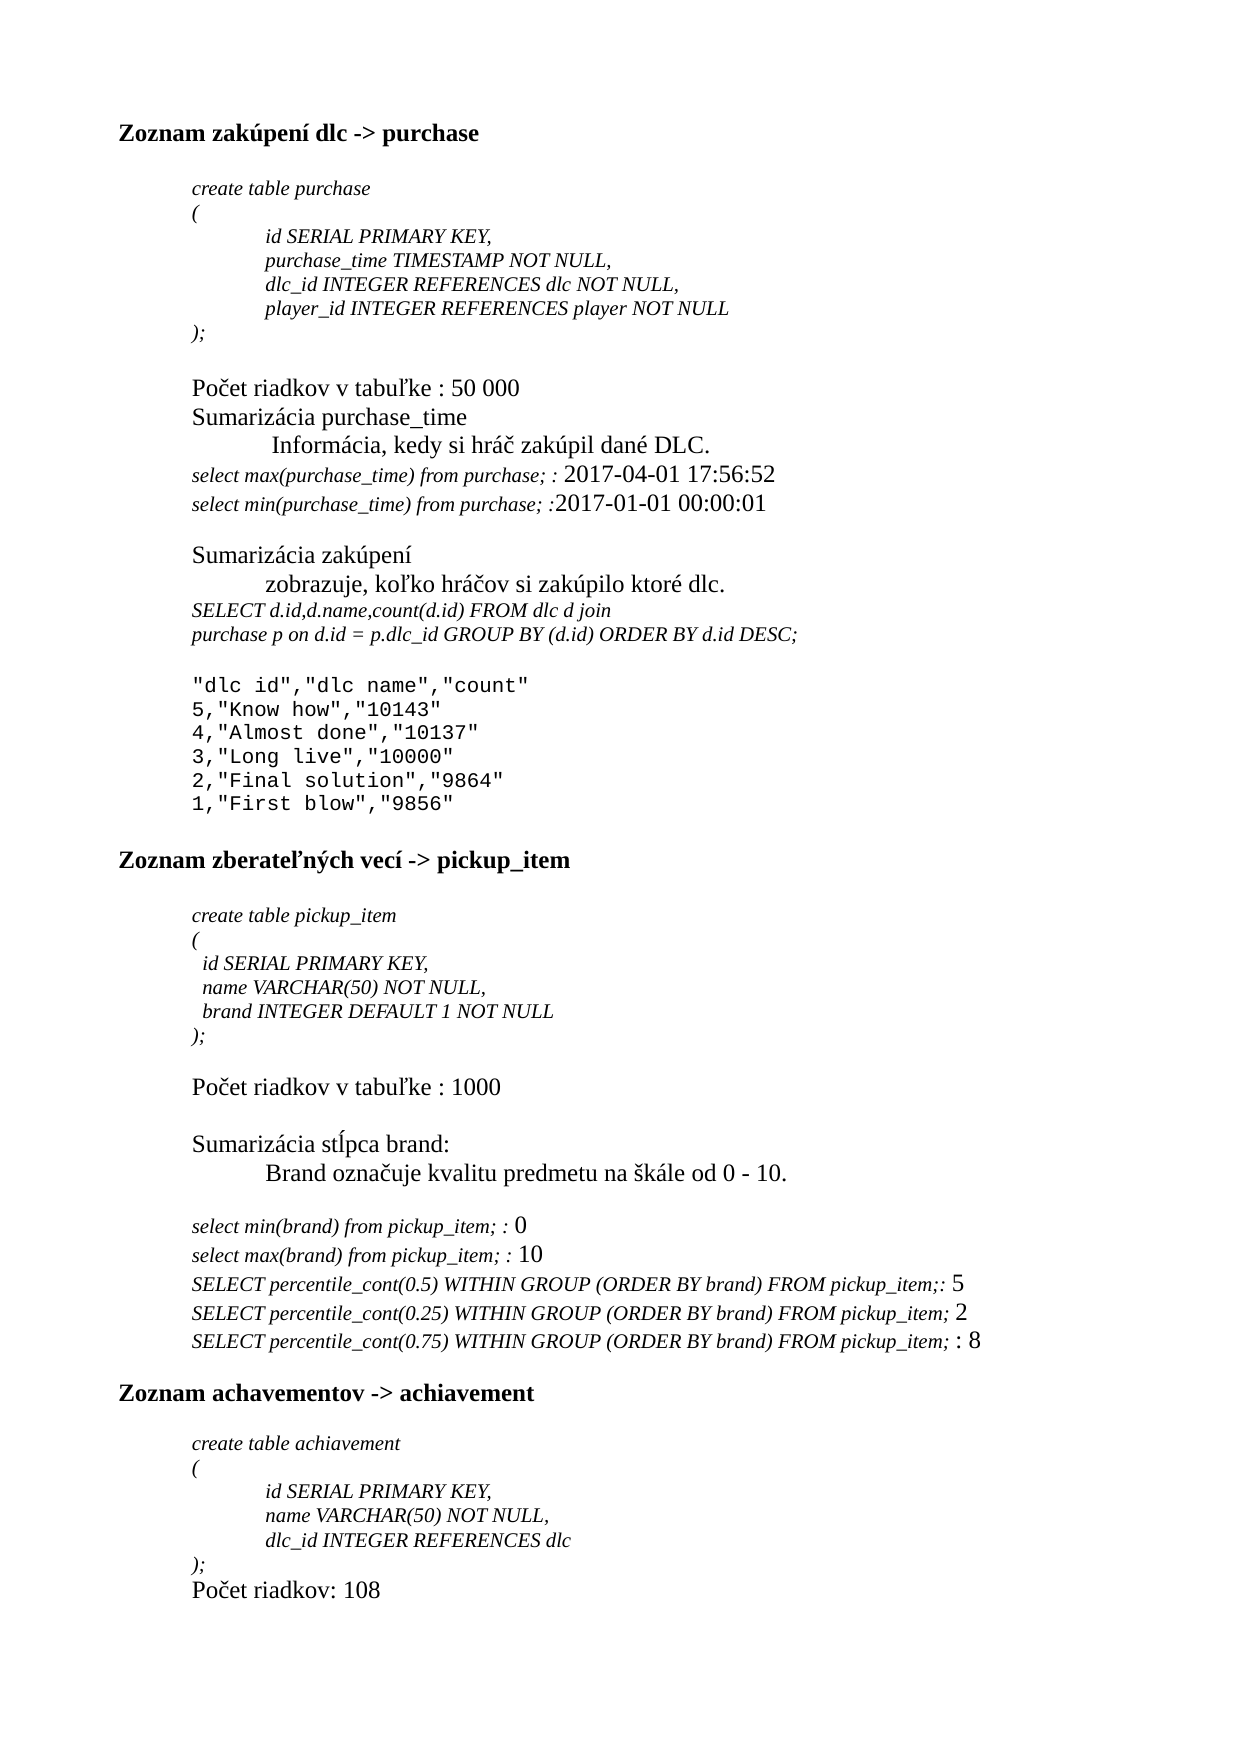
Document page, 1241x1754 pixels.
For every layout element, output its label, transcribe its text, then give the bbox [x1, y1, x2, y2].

text SELECT percentile_cont(0.5) WITHIN GROUP (ORDER BY brand) FROM pickup_item;: 5 [192, 1268, 1122, 1297]
text name VARCHAR(50) NOT NULL, [192, 975, 1122, 999]
text 5,"Know how","10143" [192, 699, 1122, 722]
text select min(purchase_time) from purchase; :2017-01-01 00:00:01 [192, 488, 1122, 517]
text brand INTEGER DEFAULT 1 NOT NULL [192, 999, 1122, 1023]
text 4,"Almost done","10137" [192, 722, 1122, 746]
text player_id INTEGER REFERENCES player NOT NULL [192, 296, 1122, 320]
text Zoznam zakúpení dlc -> purchase [118, 118, 1122, 147]
text Sumarizácia purchase_time [192, 402, 1122, 430]
text create table purchase [192, 176, 1122, 200]
text Sumarizácia stĺpca brand: [192, 1129, 1122, 1158]
text 1,"First blow","9856" [192, 793, 1122, 817]
text purchase_time TIMESTAMP NOT NULL, [192, 248, 1122, 272]
text id SERIAL PRIMARY KEY, [192, 951, 1122, 975]
text ); [192, 1552, 1122, 1576]
text SELECT percentile_cont(0.75) WITHIN GROUP (ORDER BY brand) FROM pickup_item; : 8 [192, 1326, 1122, 1354]
text Zoznam zberateľných vecí -> pickup_item [118, 846, 1122, 874]
text Počet riadkov v tabuľke : 50 000 [192, 373, 1122, 402]
text ( [192, 200, 1122, 224]
text Zoznam achavementov -> achiavement [118, 1378, 1122, 1407]
text dlc_id INTEGER REFERENCES dlc NOT NULL, [192, 272, 1122, 296]
text 2,"Final solution","9864" [192, 769, 1122, 793]
text zobrazuje, koľko hráčov si zakúpilo ktoré dlc. [192, 569, 1122, 598]
text ( [192, 1455, 1122, 1479]
text Počet riadkov: 108 [192, 1576, 1122, 1604]
text purchase p on d.id = p.dlc_id GROUP BY (d.id) ORDER BY d.id DESC; [192, 622, 1122, 646]
text ); [192, 320, 1122, 344]
text create table pickup_item [192, 903, 1122, 927]
text 3,"Long live","10000" [192, 746, 1122, 769]
text create table achiavement [192, 1431, 1122, 1455]
text SELECT percentile_cont(0.25) WITHIN GROUP (ORDER BY brand) FROM pickup_item; 2 [192, 1297, 1122, 1326]
text "dlc id","dlc name","count" [192, 675, 1122, 699]
text select max(brand) from pickup_item; : 10 [192, 1239, 1122, 1268]
text select max(purchase_time) from purchase; : 2017-04-01 17:56:52 [192, 459, 1122, 488]
text Informácia, kedy si hráč zakúpil dané DLC. [192, 430, 1122, 459]
text Počet riadkov v tabuľke : 1000 [192, 1072, 1122, 1100]
text name VARCHAR(50) NOT NULL, [192, 1503, 1122, 1527]
text id SERIAL PRIMARY KEY, [192, 1479, 1122, 1503]
text Sumarizácia zakúpení [192, 541, 1122, 569]
text Brand označuje kvalitu predmetu na škále od 0 - 10. [192, 1158, 1122, 1187]
text ( [192, 927, 1122, 951]
text select min(brand) from pickup_item; : 0 [192, 1211, 1122, 1239]
text ); [192, 1023, 1122, 1047]
text id SERIAL PRIMARY KEY, [192, 224, 1122, 248]
text dlc_id INTEGER REFERENCES dlc [192, 1527, 1122, 1552]
text SELECT d.id,d.name,count(d.id) FROM dlc d join [192, 598, 1122, 622]
